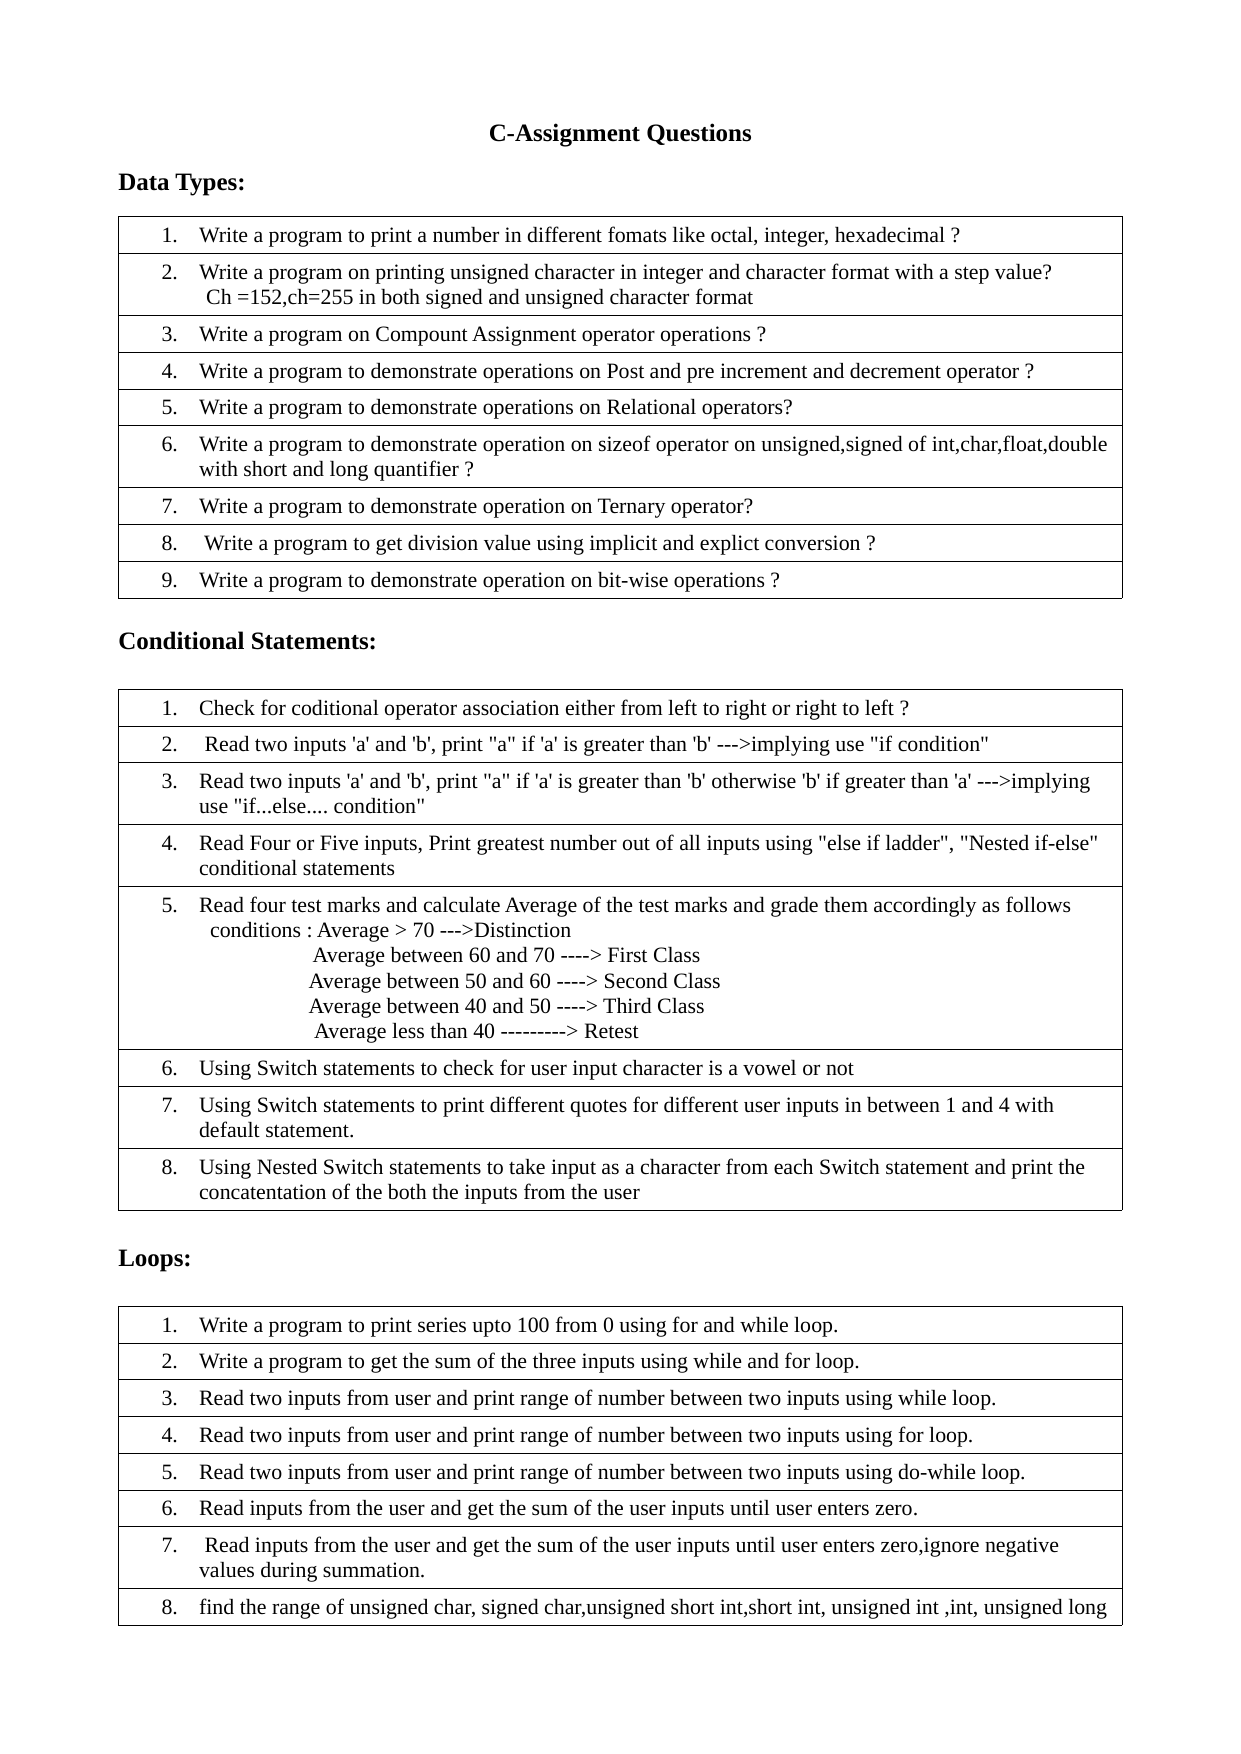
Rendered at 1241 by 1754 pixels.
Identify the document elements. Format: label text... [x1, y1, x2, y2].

table_cell Using Switch statements to check for user input character is a vowel or not [119, 1050, 1122, 1086]
table_cell Read inputs from the user and get the sum of the user inputs until user enters zero,ignore negative values during summation. [119, 1527, 1122, 1588]
table_cell Write a program to get the sum of the three inputs using while and for loop. [119, 1344, 1122, 1379]
table_cell Read two inputs 'a' and 'b', print "a" if 'a' is greater than 'b' --->implying use "if condition" [119, 727, 1122, 762]
table_cell Write a program to demonstrate operations on Post and pre increment and decrement operator ? [119, 353, 1122, 388]
text Conditional Statements: [118, 626, 1122, 655]
table_cell Read two inputs from user and print range of number between two inputs using while loop. [119, 1380, 1122, 1416]
table_cell Write a program to demonstrate operations on Relational operators? [119, 390, 1122, 425]
table_cell Write a program to demonstrate operation on bit-wise operations ? [119, 562, 1122, 598]
table_header Write a program to print a number in different fomats like octal, integer, hexadecimal ? [119, 217, 1122, 253]
table_cell find the range of unsigned char, signed char,unsigned short int,short int, unsigned int ,int, unsigned long [119, 1589, 1122, 1625]
table_cell Write a program to demonstrate operation on sizeof operator on unsigned,signed of int,char,float,double with short and long quantifier ? [119, 426, 1122, 487]
text C-Assignment Questions [118, 118, 1122, 147]
text Loops: [118, 1243, 1122, 1272]
table_cell Read four test marks and calculate Average of the test marks and grade them accordingly as follows conditions : Average > 70 --->Distinction Average between 60 and 70 ----> First Class Average between 50 and 60 ----> Second Class Average between 40 and 50 ----> Third Class Average less than 40 ---------> Retest [119, 887, 1122, 1049]
table_cell Using Nested Switch statements to take input as a character from each Switch statement and print the concatentation of the both the inputs from the user [119, 1149, 1122, 1210]
table_cell Read two inputs from user and print range of number between two inputs using for loop. [119, 1417, 1122, 1453]
table_cell Read Four or Five inputs, Print greatest number out of all inputs using "else if ladder", "Nested if-else" conditional statements [119, 825, 1122, 886]
table_cell Using Switch statements to print different quotes for different user inputs in between 1 and 4 with default statement. [119, 1087, 1122, 1148]
table_cell Read inputs from the user and get the sum of the user inputs until user enters zero. [119, 1491, 1122, 1526]
table_header Check for coditional operator association either from left to right or right to left ? [119, 690, 1122, 726]
table_cell Write a program to get division value using implicit and explict conversion ? [119, 525, 1122, 561]
table_cell Read two inputs 'a' and 'b', print "a" if 'a' is greater than 'b' otherwise 'b' if greater than 'a' --->implying use "if...else.... condition" [119, 763, 1122, 824]
text Data Types: [118, 167, 1122, 196]
table_cell Read two inputs from user and print range of number between two inputs using do-while loop. [119, 1454, 1122, 1489]
table_header Write a program to print series upto 100 from 0 using for and while loop. [119, 1307, 1122, 1342]
table_cell Write a program on Compount Assignment operator operations ? [119, 316, 1122, 352]
table_cell Write a program to demonstrate operation on Ternary operator? [119, 488, 1122, 524]
table_cell Write a program on printing unsigned character in integer and character format with a step value? Ch =152,ch=255 in both signed and unsigned character format [119, 254, 1122, 315]
